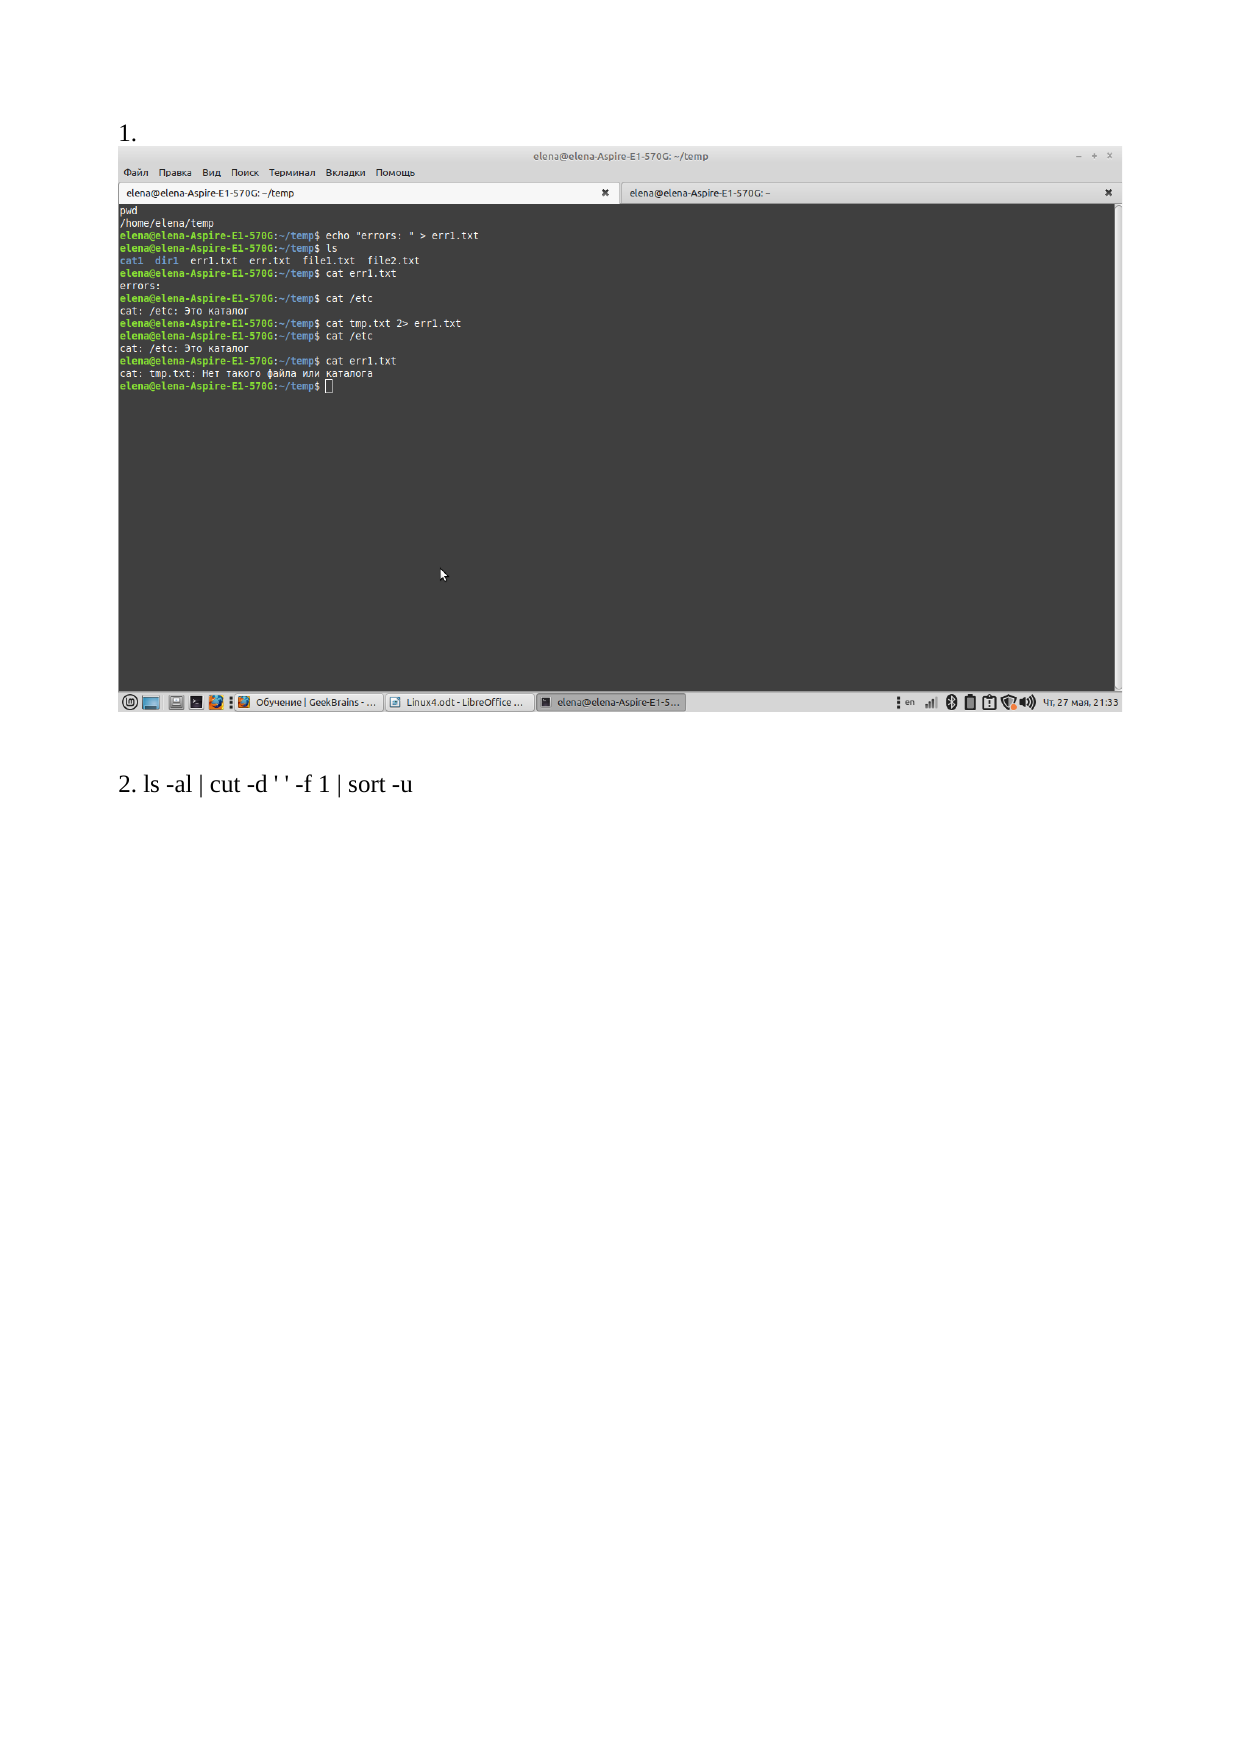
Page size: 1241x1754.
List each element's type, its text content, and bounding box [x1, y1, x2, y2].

text 1. [118, 118, 1122, 146]
text 2. ls -al | cut -d ' ' -f 1 | sort -u [118, 769, 1122, 797]
picture [118, 146, 1123, 712]
